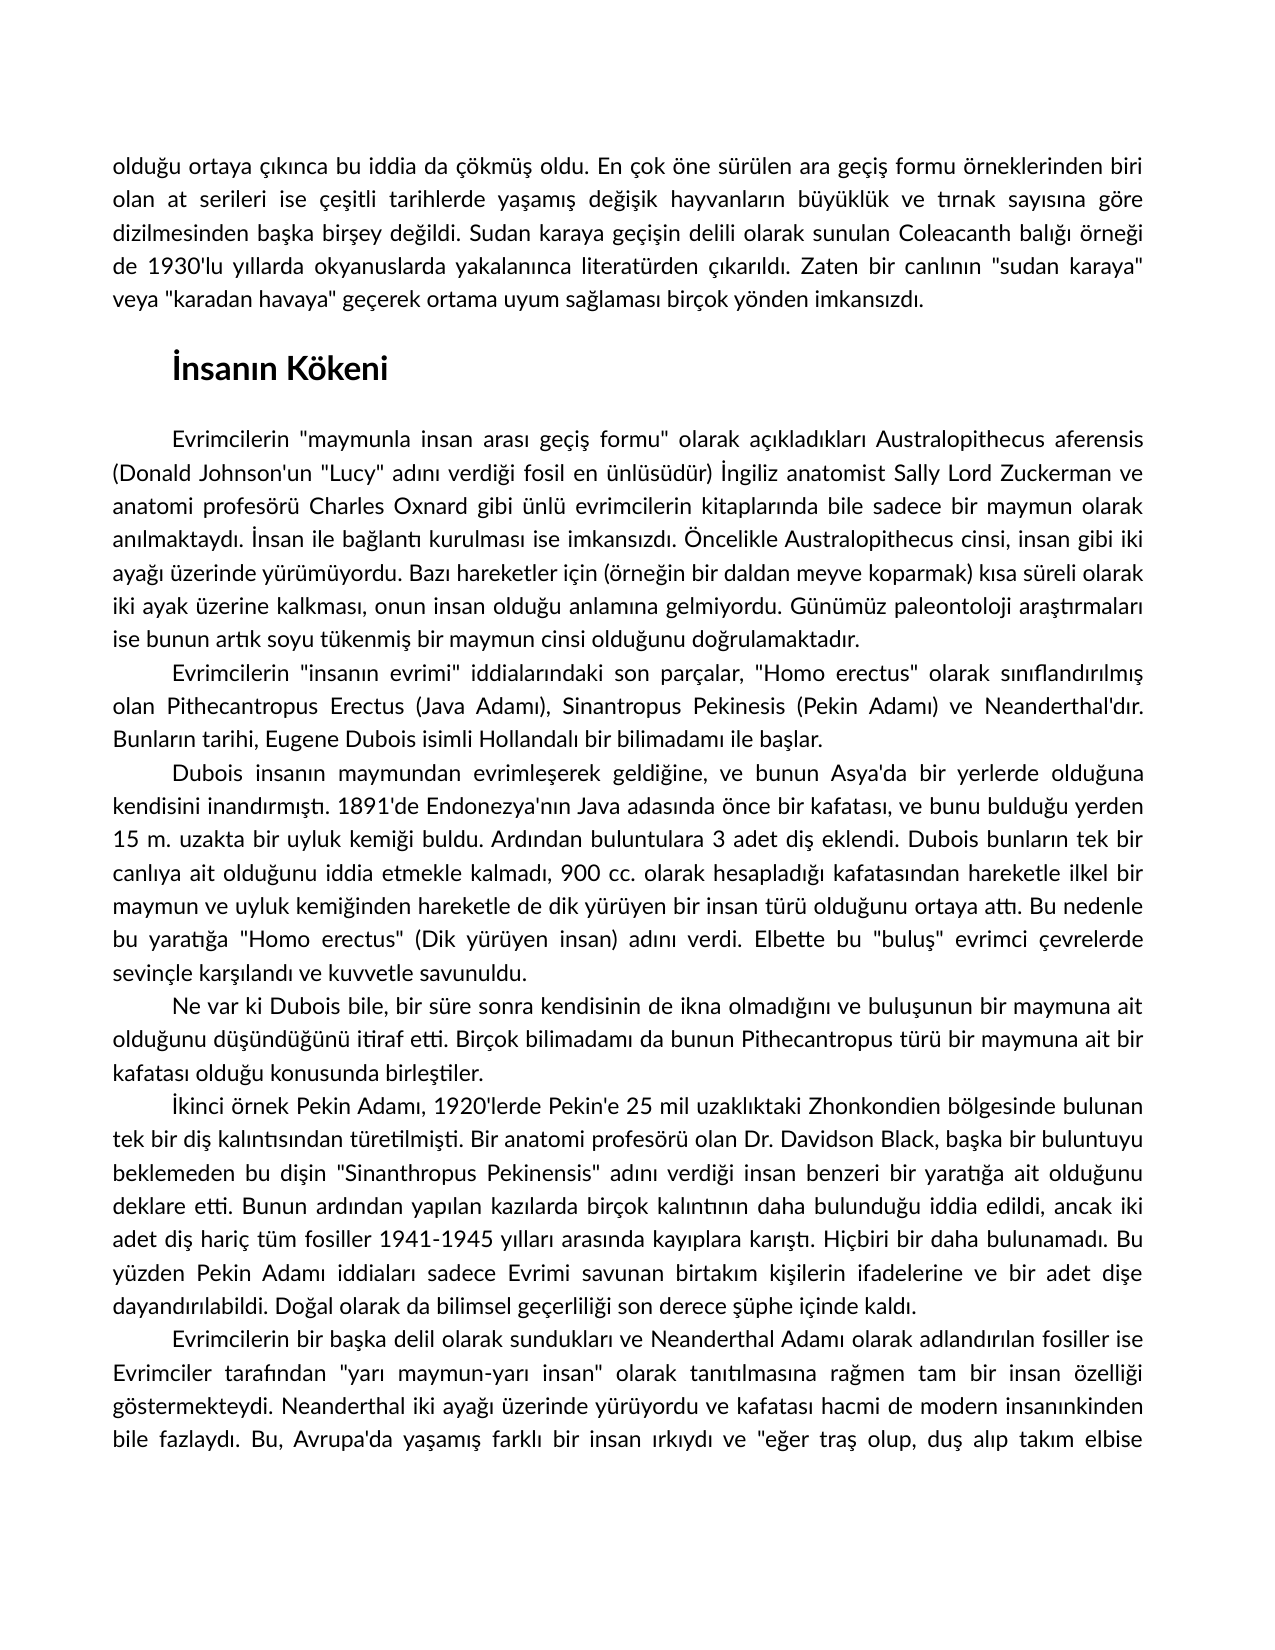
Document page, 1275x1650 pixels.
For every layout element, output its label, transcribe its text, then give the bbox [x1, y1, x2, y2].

text Evrimcilerin bir başka delil olarak sundukları ve Neanderthal Adamı olarak adlandırılan fosiller ise Evrimciler tarafından "yarı maymun-yarı insan" olarak tanıtılmasına rağmen tam bir insan özelliği göstermekteydi. Neanderthal iki ayağı üzerinde yürüyordu ve kafatası hacmi de modern insanınkinden bile fazlaydı. Bu, Avrupa'da yaşamış farklı bir insan ırkıydı ve "eğer traş olup, duş alıp takım elbise [112, 1321, 1145, 1454]
text olduğu ortaya çıkınca bu iddia da çökmüş oldu. En çok öne sürülen ara geçiş formu örneklerinden biri olan at serileri ise çeşitli tarihlerde yaşamış değişik hayvanların büyüklük ve tırnak sayısına göre dizilmesinden başka birşey değildi. Sudan karaya geçişin delili olarak sunulan Coleacanth balığı örneği de 1930'lu yıllarda okyanuslarda yakalanınca literatürden çıkarıldı. Zaten bir canlının "sudan karaya" veya "karadan havaya" geçerek ortama uyum sağlaması birçok yönden imkansızdı. [112, 148, 1145, 314]
text Evrimcilerin "insanın evrimi" iddialarındaki son parçalar, "Homo erectus" olarak sınıflandırılmış olan Pithecantropus Erectus (Java Adamı), Sinantropus Pekinesis (Pekin Adamı) ve Neanderthal'dır. Bunların tarihi, Eugene Dubois isimli Hollandalı bir bilimadamı ile başlar. [112, 654, 1145, 754]
text İkinci örnek Pekin Adamı, 1920'lerde Pekin'e 25 mil uzaklıktaki Zhonkondien bölgesinde bulunan tek bir diş kalıntısından türetilmişti. Bir anatomi profesörü olan Dr. Davidson Black, başka bir buluntuyu beklemeden bu dişin "Sinanthropus Pekinensis" adını verdiği insan benzeri bir yaratığa ait olduğunu deklare etti. Bunun ardından yapılan kazılarda birçok kalıntının daha bulunduğu iddia edildi, ancak iki adet diş hariç tüm fosiller 1941-1945 yılları arasında kayıplara karıştı. Hiçbiri bir daha bulunamadı. Bu yüzden Pekin Adamı iddiaları sadece Evrimi savunan birtakım kişilerin ifadelerine ve bir adet dişe dayandırılabildi. Doğal olarak da bilimsel geçerliliği son derece şüphe içinde kaldı. [112, 1088, 1145, 1321]
text Dubois insanın maymundan evrimleşerek geldiğine, ve bunun Asya'da bir yerlerde olduğuna kendisini inandırmıştı. 1891'de Endonezya'nın Java adasında önce bir kafatası, ve bunu bulduğu yerden 15 m. uzakta bir uyluk kemiği buldu. Ardından buluntulara 3 adet diş eklendi. Dubois bunların tek bir canlıya ait olduğunu iddia etmekle kalmadı, 900 cc. olarak hesapladığı kafatasından hareketle ilkel bir maymun ve uyluk kemiğinden hareketle de dik yürüyen bir insan türü olduğunu ortaya attı. Bu nedenle bu yaratığa "Homo erectus" (Dik yürüyen insan) adını verdi. Elbette bu "buluş" evrimci çevrelerde sevinçle karşılandı ve kuvvetle savunuldu. [112, 754, 1145, 988]
text Evrimcilerin "maymunla insan arası geçiş formu" olarak açıkladıkları Australopithecus aferensis (Donald Johnson'un "Lucy" adını verdiği fosil en ünlüsüdür) İngiliz anatomist Sally Lord Zuckerman ve anatomi profesörü Charles Oxnard gibi ünlü evrimcilerin kitaplarında bile sadece bir maymun olarak anılmaktaydı. İnsan ile bağlantı kurulması ise imkansızdı. Öncelikle Australopithecus cinsi, insan gibi iki ayağı üzerinde yürümüyordu. Bazı hareketler için (örneğin bir daldan meyve koparmak) kısa süreli olarak iki ayak üzerine kalkması, onun insan olduğu anlamına gelmiyordu. Günümüz paleontoloji araştırmaları ise bunun artık soyu tükenmiş bir maymun cinsi olduğunu doğrulamaktadır. [112, 421, 1145, 654]
subtitle İnsanın Kökeni [112, 348, 1145, 388]
text Ne var ki Dubois bile, bir süre sonra kendisinin de ikna olmadığını ve buluşunun bir maymuna ait olduğunu düşündüğünü itiraf etti. Birçok bilimadamı da bunun Pithecantropus türü bir maymuna ait bir kafatası olduğu konusunda birleştiler. [112, 988, 1145, 1088]
